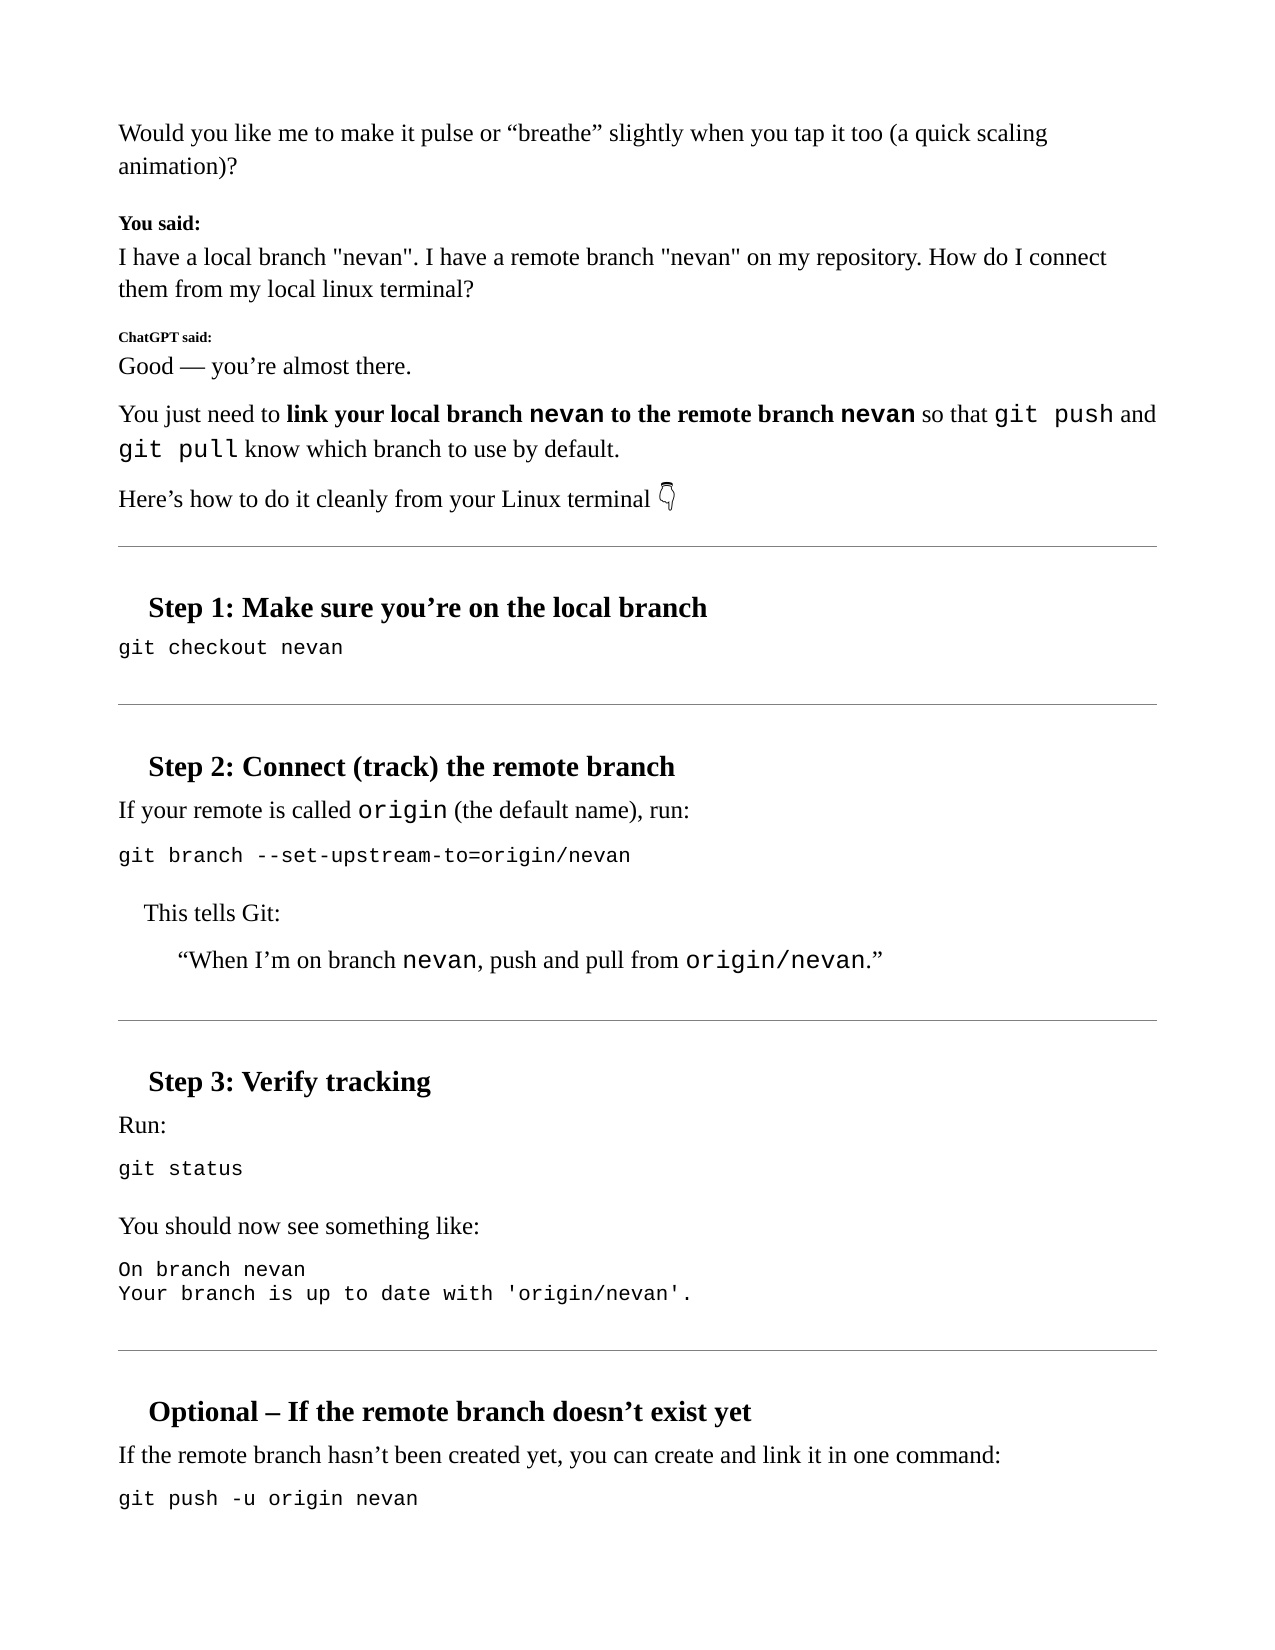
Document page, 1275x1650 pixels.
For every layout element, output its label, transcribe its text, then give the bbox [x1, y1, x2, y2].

subtitle 🧼 Optional – If the remote branch doesn’t exist yet [118, 1394, 1157, 1428]
subtitle 🧩 Step 2: Connect (track) the remote branch [118, 749, 1157, 782]
text git status [118, 1158, 1157, 1182]
text Your branch is up to date with 'origin/nevan'. [118, 1283, 1157, 1306]
text git push -u origin nevan [118, 1488, 1157, 1512]
text ✅ This tells Git: [118, 898, 1157, 927]
text git branch --set-upstream-to=origin/nevan [118, 845, 1157, 868]
subtitle 🧪 Step 3: Verify tracking [118, 1064, 1157, 1098]
text git checkout nevan [118, 637, 1157, 660]
text If the remote branch hasn’t been created yet, you can create and link it in one command: [118, 1441, 1157, 1469]
text Here’s how to do it cleanly from your Linux terminal 👇 [118, 484, 1157, 513]
text If your remote is called origin (the default name), run: [118, 795, 1157, 826]
text You just need to link your local branch nevan to the remote branch nevan so that git push and git pull know which branch to use by default. [118, 399, 1157, 465]
text Run: [118, 1111, 1157, 1139]
text You should now see something like: [118, 1211, 1157, 1240]
subtitle 🧭 Step 1: Make sure you’re on the local branch [118, 591, 1157, 624]
text “When I’m on branch nevan, push and pull from origin/nevan.” [177, 945, 1098, 976]
text I have a local branch "nevan". I have a remote branch "nevan" on my repository. How do I connect them from my local linux terminal? [118, 242, 1157, 303]
text On branch nevan [118, 1259, 1157, 1283]
text Good — you’re almost there. [118, 351, 1157, 380]
subtitle ChatGPT said: [118, 328, 1157, 345]
subtitle You said: [118, 211, 1157, 235]
text Would you like me to make it pulse or “breathe” slightly when you tap it too (a quick scaling animation)? [118, 118, 1157, 180]
